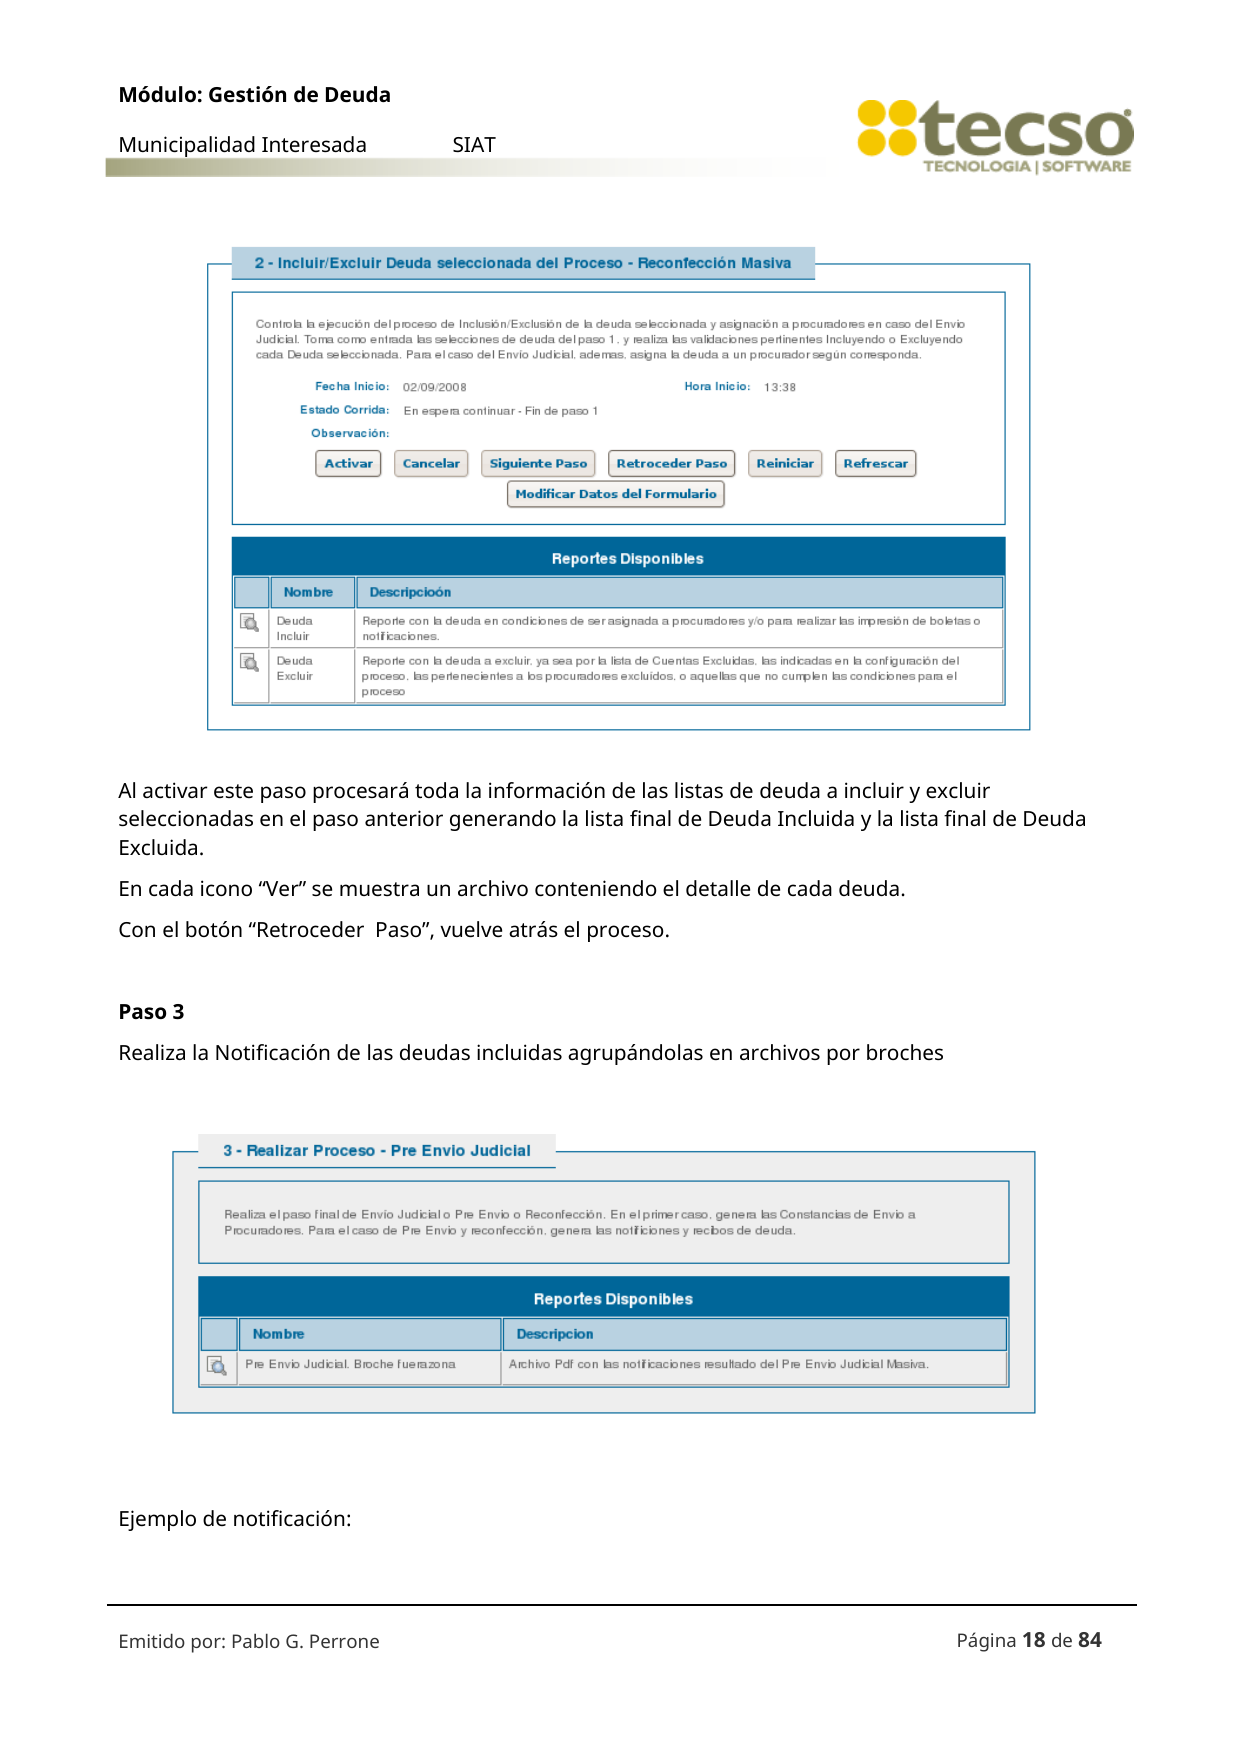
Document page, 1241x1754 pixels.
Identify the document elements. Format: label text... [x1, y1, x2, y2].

text Al activar este paso procesará toda la información de las listas de deuda a incluir y excluir seleccionadas en el paso anterior generando la lista final de Deuda Incluida y la lista final de Deuda Excluida. [118, 776, 1122, 861]
text Ejemplo de notificación: [118, 1504, 1122, 1532]
text Realiza la Notificación de las deudas incluidas agrupándolas en archivos por broches [118, 1038, 1122, 1066]
text En cada icono “Ver” se muestra un archivo conteniendo el detalle de cada deuda. [118, 874, 1122, 902]
text Paso 3 [118, 997, 1122, 1025]
picture [170, 1134, 1043, 1421]
picture [105, 100, 1134, 177]
picture [206, 240, 1034, 734]
text Con el botón “Retroceder Paso”, vuelve atrás el proceso. [118, 915, 1122, 943]
